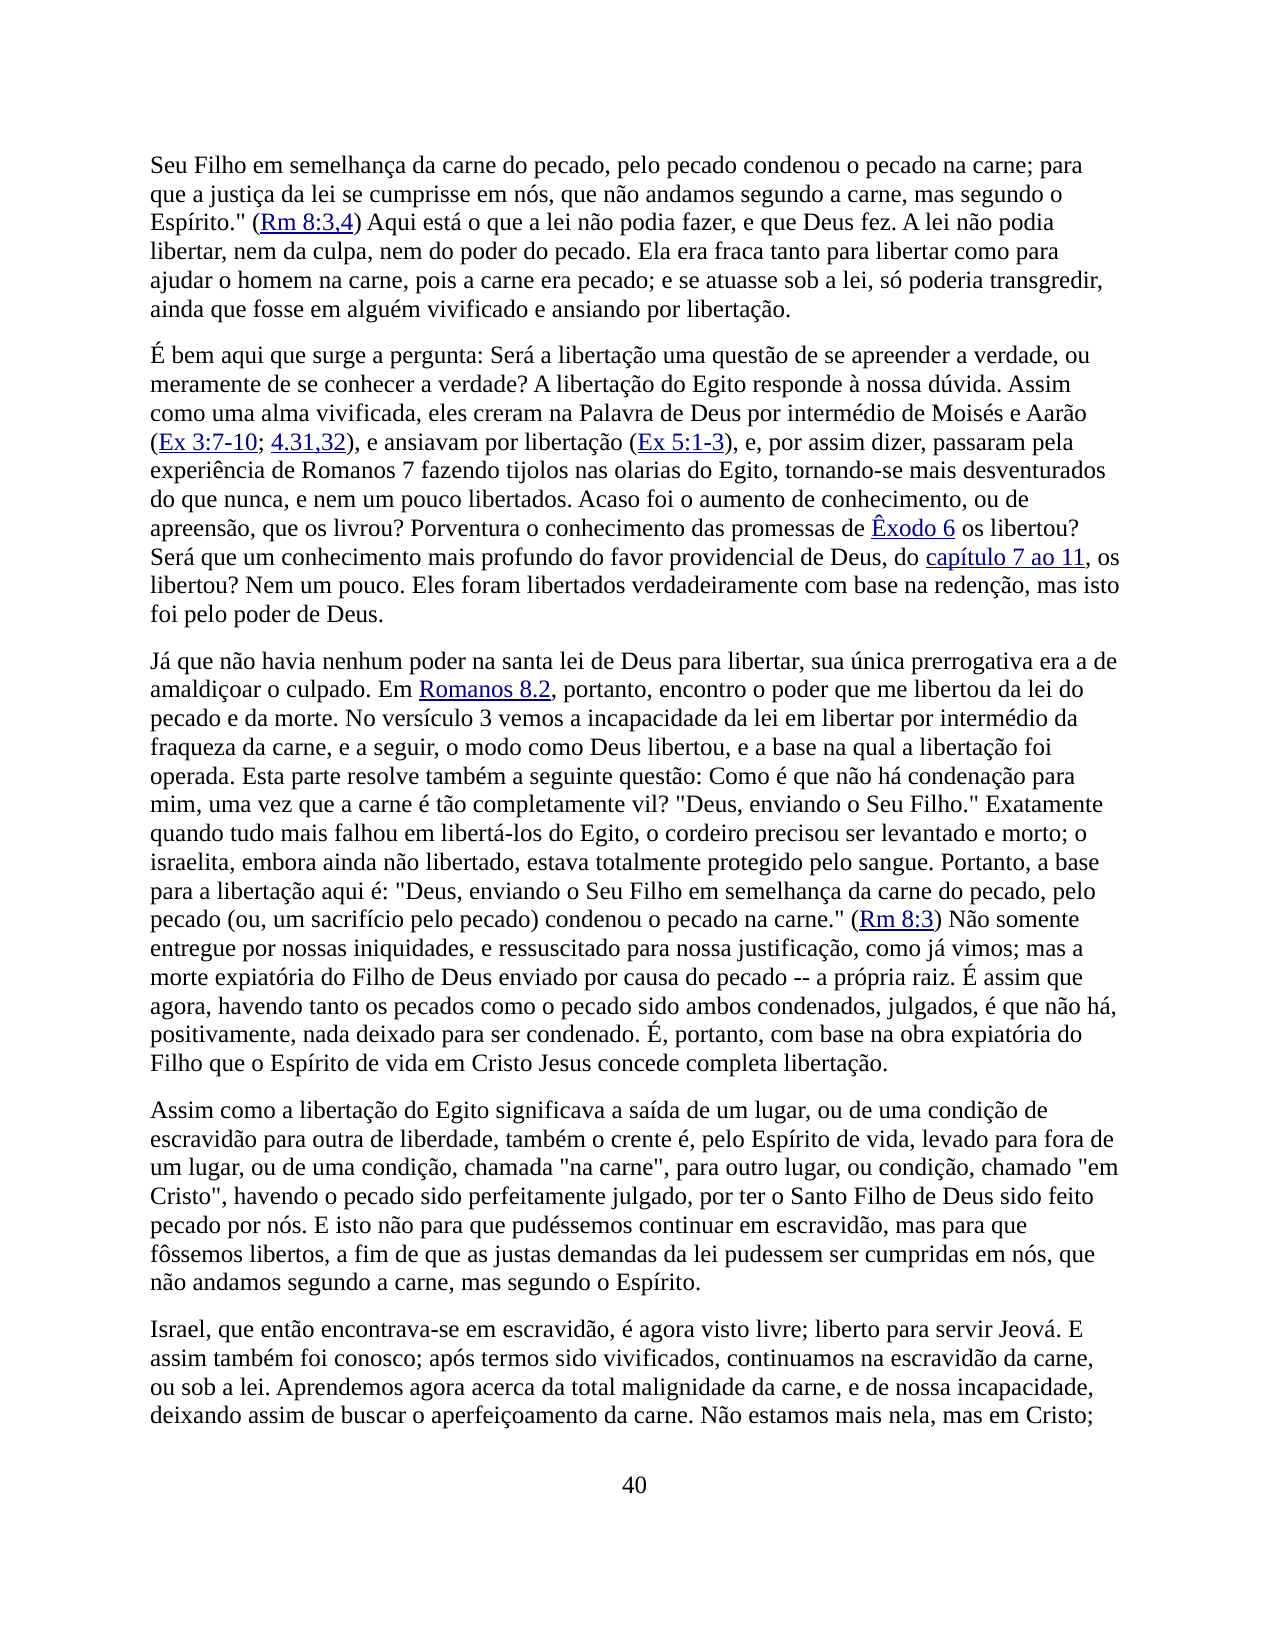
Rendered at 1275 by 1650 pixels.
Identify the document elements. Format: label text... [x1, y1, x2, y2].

text Seu Filho em semelhança da carne do pecado, pelo pecado condenou o pecado na carne; para que a justiça da lei se cumprisse em nós, que não andamos segundo a carne, mas segundo o Espírito." (Rm 8:3,4) Aqui está o que a lei não podia fazer, e que Deus fez. A lei não podia libertar, nem da culpa, nem do poder do pecado. Ela era fraca tanto para libertar como para ajudar o homem na carne, pois a carne era pecado; e se atuasse sob a lei, só poderia transgredir, ainda que fosse em alguém vivificado e ansiando por libertação. [150, 150, 1125, 322]
text Israel, que então encontrava-se em escravidão, é agora visto livre; liberto para servir Jeová. E assim também foi conosco; após termos sido vivificados, continuamos na escravidão da carne, ou sob a lei. Aprendemos agora acerca da total malignidade da carne, e de nossa incapacidade, deixando assim de buscar o aperfeiçoamento da carne. Não estamos mais nela, mas em Cristo; [150, 1314, 1125, 1429]
text Já que não havia nenhum poder na santa lei de Deus para libertar, sua única prerrogativa era a de amaldiçoar o culpado. Em Romanos 8.2, portanto, encontro o poder que me libertou da lei do pecado e da morte. No versículo 3 vemos a incapacidade da lei em libertar por intermédio da fraqueza da carne, e a seguir, o modo como Deus libertou, e a base na qual a libertação foi operada. Esta parte resolve também a seguinte questão: Como é que não há condenação para mim, uma vez que a carne é tão completamente vil? "Deus, enviando o Seu Filho." Exatamente quando tudo mais falhou em libertá-los do Egito, o cordeiro precisou ser levantado e morto; o israelita, embora ainda não libertado, estava totalmente protegido pelo sangue. Portanto, a base para a libertação aqui é: "Deus, enviando o Seu Filho em semelhança da carne do pecado, pelo pecado (ou, um sacrifício pelo pecado) condenou o pecado na carne." (Rm 8:3) Não somente entregue por nossas iniquidades, e ressuscitado para nossa justificação, como já vimos; mas a morte expiatória do Filho de Deus enviado por causa do pecado -- a própria raiz. É assim que agora, havendo tanto os pecados como o pecado sido ambos condenados, julgados, é que não há, positivamente, nada deixado para ser condenado. É, portanto, com base na obra expiatória do Filho que o Espírito de vida em Cristo Jesus concede completa libertação. [150, 646, 1125, 1077]
text Assim como a libertação do Egito significava a saída de um lugar, ou de uma condição de escravidão para outra de liberdade, também o crente é, pelo Espírito de vida, levado para fora de um lugar, ou de uma condição, chamada "na carne", para outro lugar, ou condição, chamado "em Cristo", havendo o pecado sido perfeitamente julgado, por ter o Santo Filho de Deus sido feito pecado por nós. E isto não para que pudéssemos continuar em escravidão, mas para que fôssemos libertos, a fim de que as justas demandas da lei pudessem ser cumpridas em nós, que não andamos segundo a carne, mas segundo o Espírito. [150, 1095, 1125, 1296]
text É bem aqui que surge a pergunta: Será a libertação uma questão de se apreender a verdade, ou meramente de se conhecer a verdade? A libertação do Egito responde à nossa dúvida. Assim como uma alma vivificada, eles creram na Palavra de Deus por intermédio de Moisés e Aarão (Ex 3:7-10; 4.31,32), e ansiavam por libertação (Ex 5:1-3), e, por assim dizer, passaram pela experiência de Romanos 7 fazendo tijolos nas olarias do Egito, tornando-se mais desventurados do que nunca, e nem um pouco libertados. Acaso foi o aumento de conhecimento, ou de apreensão, que os livrou? Porventura o conhecimento das promessas de Êxodo 6 os libertou? Será que um conhecimento mais profundo do favor providencial de Deus, do capítulo 7 ao 11, os libertou? Nem um pouco. Eles foram libertados verdadeiramente com base na redenção, mas isto foi pelo poder de Deus. [150, 340, 1125, 628]
